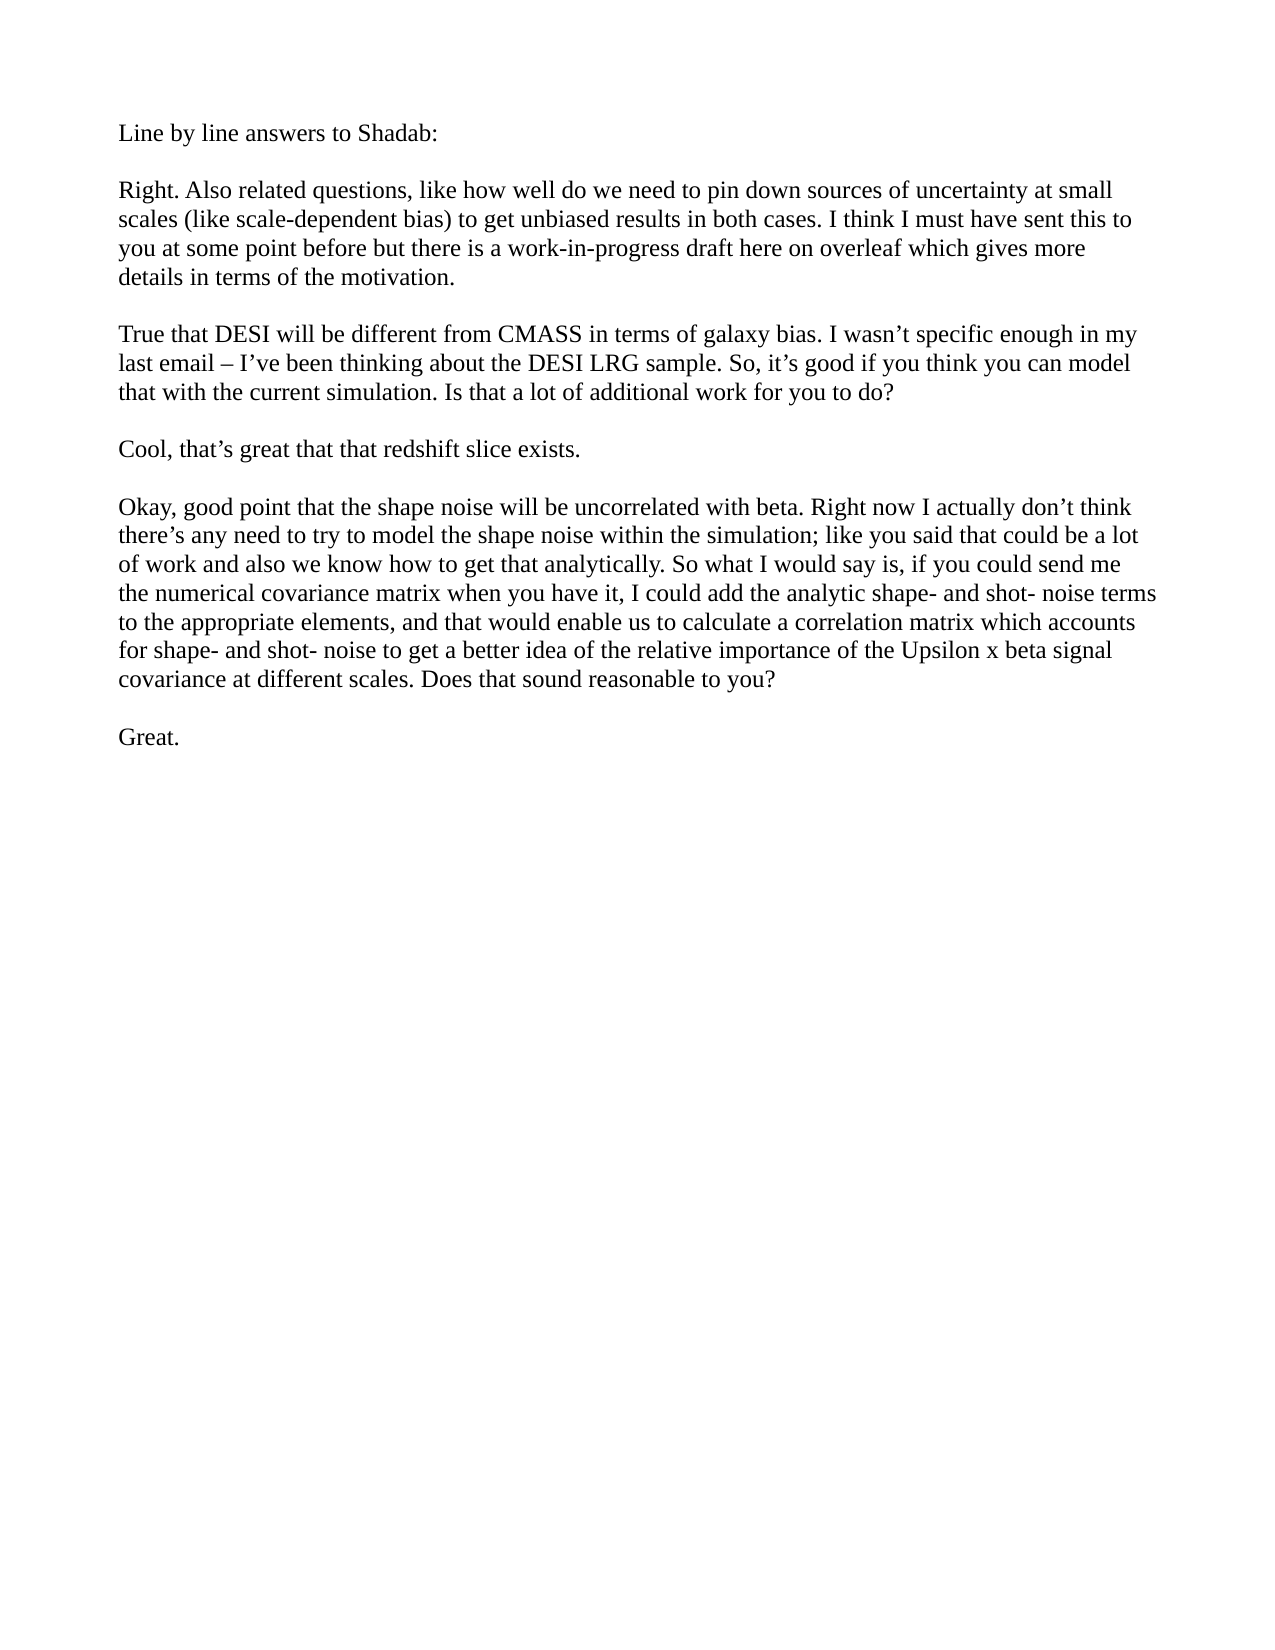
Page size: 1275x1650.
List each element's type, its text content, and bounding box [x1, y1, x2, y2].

text Okay, good point that the shape noise will be uncorrelated with beta. Right now I actually don’t think there’s any need to try to model the shape noise within the simulation; like you said that could be a lot of work and also we know how to get that analytically. So what I would say is, if you could send me the numerical covariance matrix when you have it, I could add the analytic shape- and shot- noise terms to the appropriate elements, and that would enable us to calculate a correlation matrix which accounts for shape- and shot- noise to get a better idea of the relative importance of the Upsilon x beta signal covariance at different scales. Does that sound reasonable to you? [118, 492, 1157, 693]
text Cool, that’s great that that redshift slice exists. [118, 434, 1157, 463]
text Great. [118, 722, 1157, 751]
text True that DESI will be different from CMASS in terms of galaxy bias. I wasn’t specific enough in my last email – I’ve been thinking about the DESI LRG sample. So, it’s good if you think you can model that with the current simulation. Is that a lot of additional work for you to do? [118, 319, 1157, 406]
text Line by line answers to Shadab: [118, 118, 1157, 147]
text Right. Also related questions, like how well do we need to pin down sources of uncertainty at small scales (like scale-dependent bias) to get unbiased results in both cases. I think I must have sent this to you at some point before but there is a work-in-progress draft here on overleaf which gives more details in terms of the motivation. [118, 176, 1157, 291]
